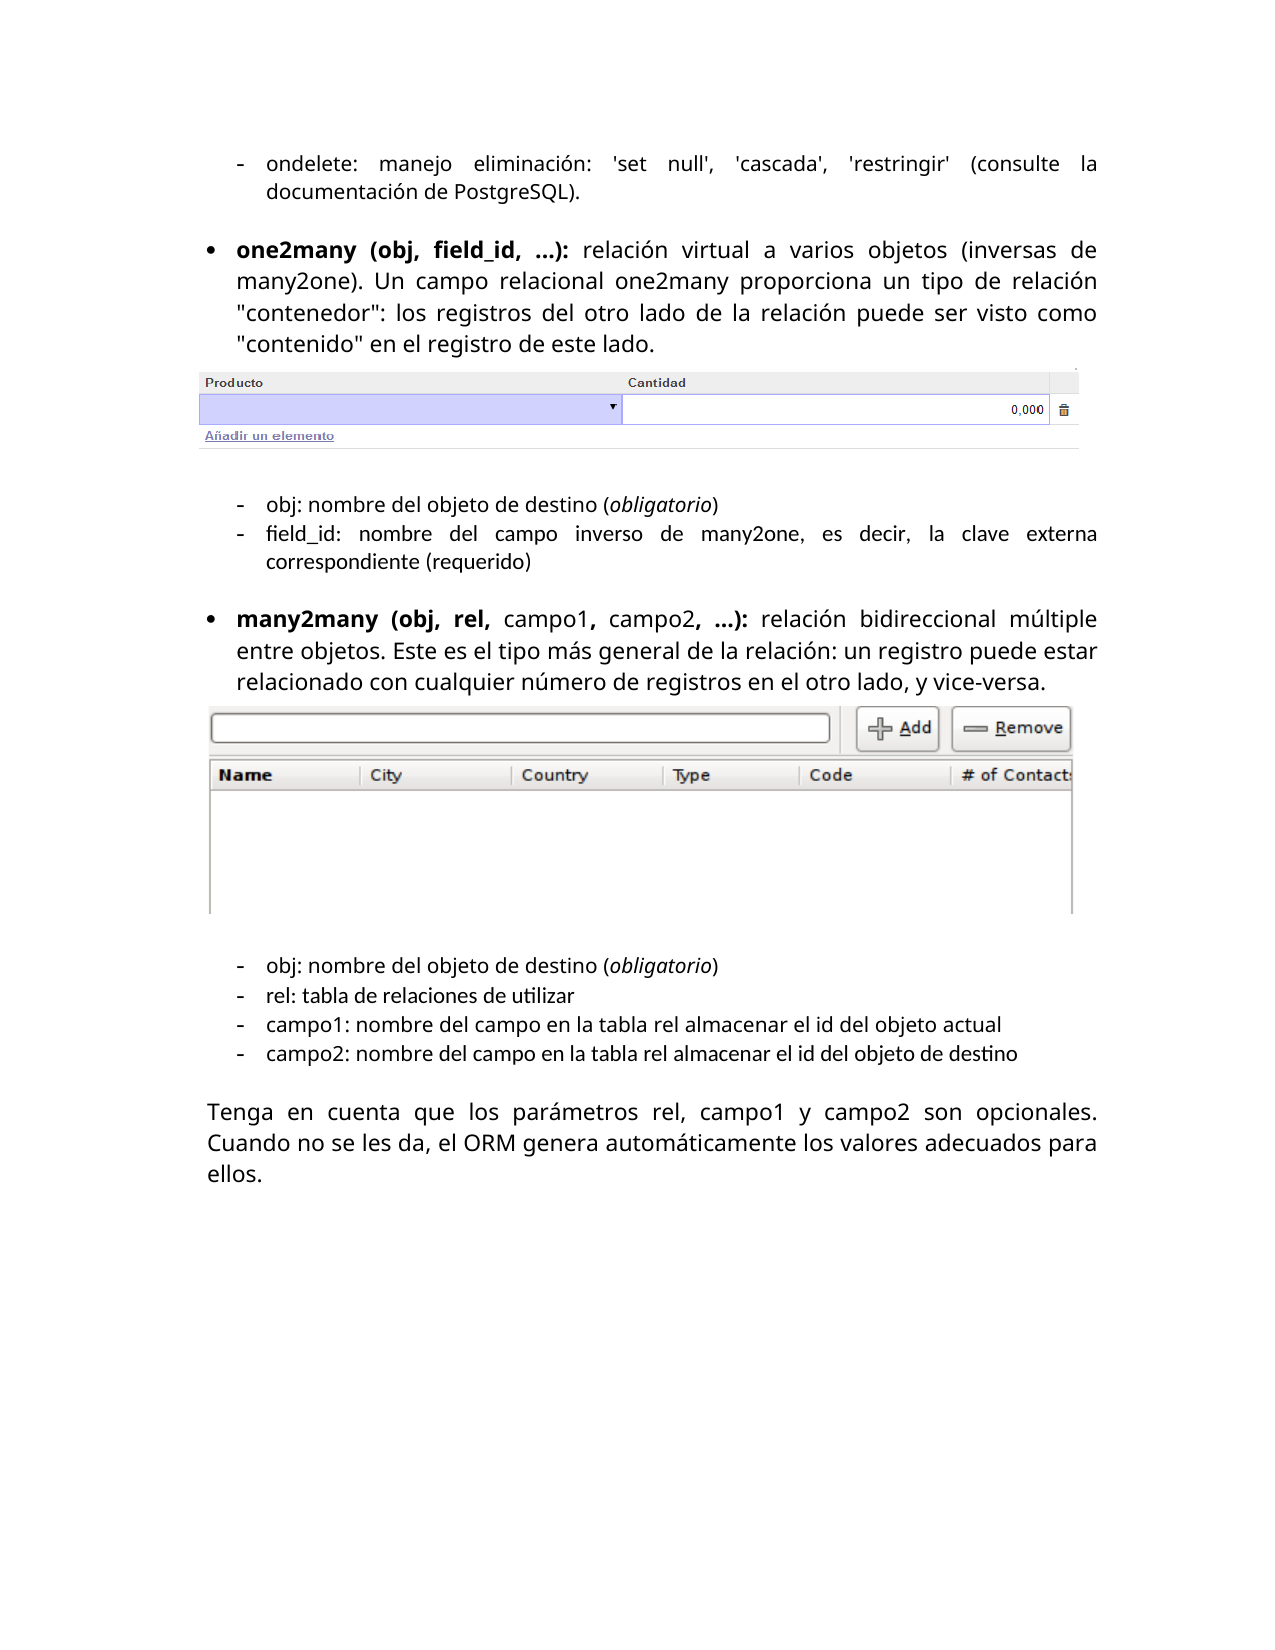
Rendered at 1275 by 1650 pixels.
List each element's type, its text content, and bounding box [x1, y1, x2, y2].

list campo1: nombre del campo en la tabla rel almacenar el id del objeto actual [236, 1009, 1098, 1038]
list rel: tabla de relaciones de utilizar [236, 980, 1098, 1009]
list one2many (obj, field_id, ...): relación virtual a varios objetos (inversas de many2one). Un campo relacional one2many proporciona un tipo de relación "contenedor": los registros del otro lado de la relación puede ser visto como "contenido" en el registro de este lado. [207, 234, 1098, 359]
list campo2: nombre del campo en la tabla rel almacenar el id del objeto de destino [236, 1038, 1098, 1068]
list obj: nombre del objeto de destino (obligatorio) [236, 489, 1098, 518]
picture [194, 368, 1081, 452]
list field_id: nombre del campo inverso de many2one, es decir, la clave externa correspondiente (requerido) [236, 518, 1098, 575]
list many2many (obj, rel, campo1, campo2, ...): relación bidireccional múltiple entre objetos. Este es el tipo más general de la relación: un registro puede estar relacionado con cualquier número de registros en el otro lado, y vice-versa. [207, 603, 1098, 697]
list ondelete: manejo eliminación: 'set null', 'cascada', 'restringir' (consulte la documentación de PostgreSQL). [236, 148, 1098, 206]
list obj: nombre del objeto de destino (obligatorio) [236, 950, 1098, 980]
text Tenga en cuenta que los parámetros rel, campo1 y campo2 son opcionales. Cuando no se les da, el ORM genera automáticamente los valores adecuados para ellos. [207, 1096, 1098, 1189]
